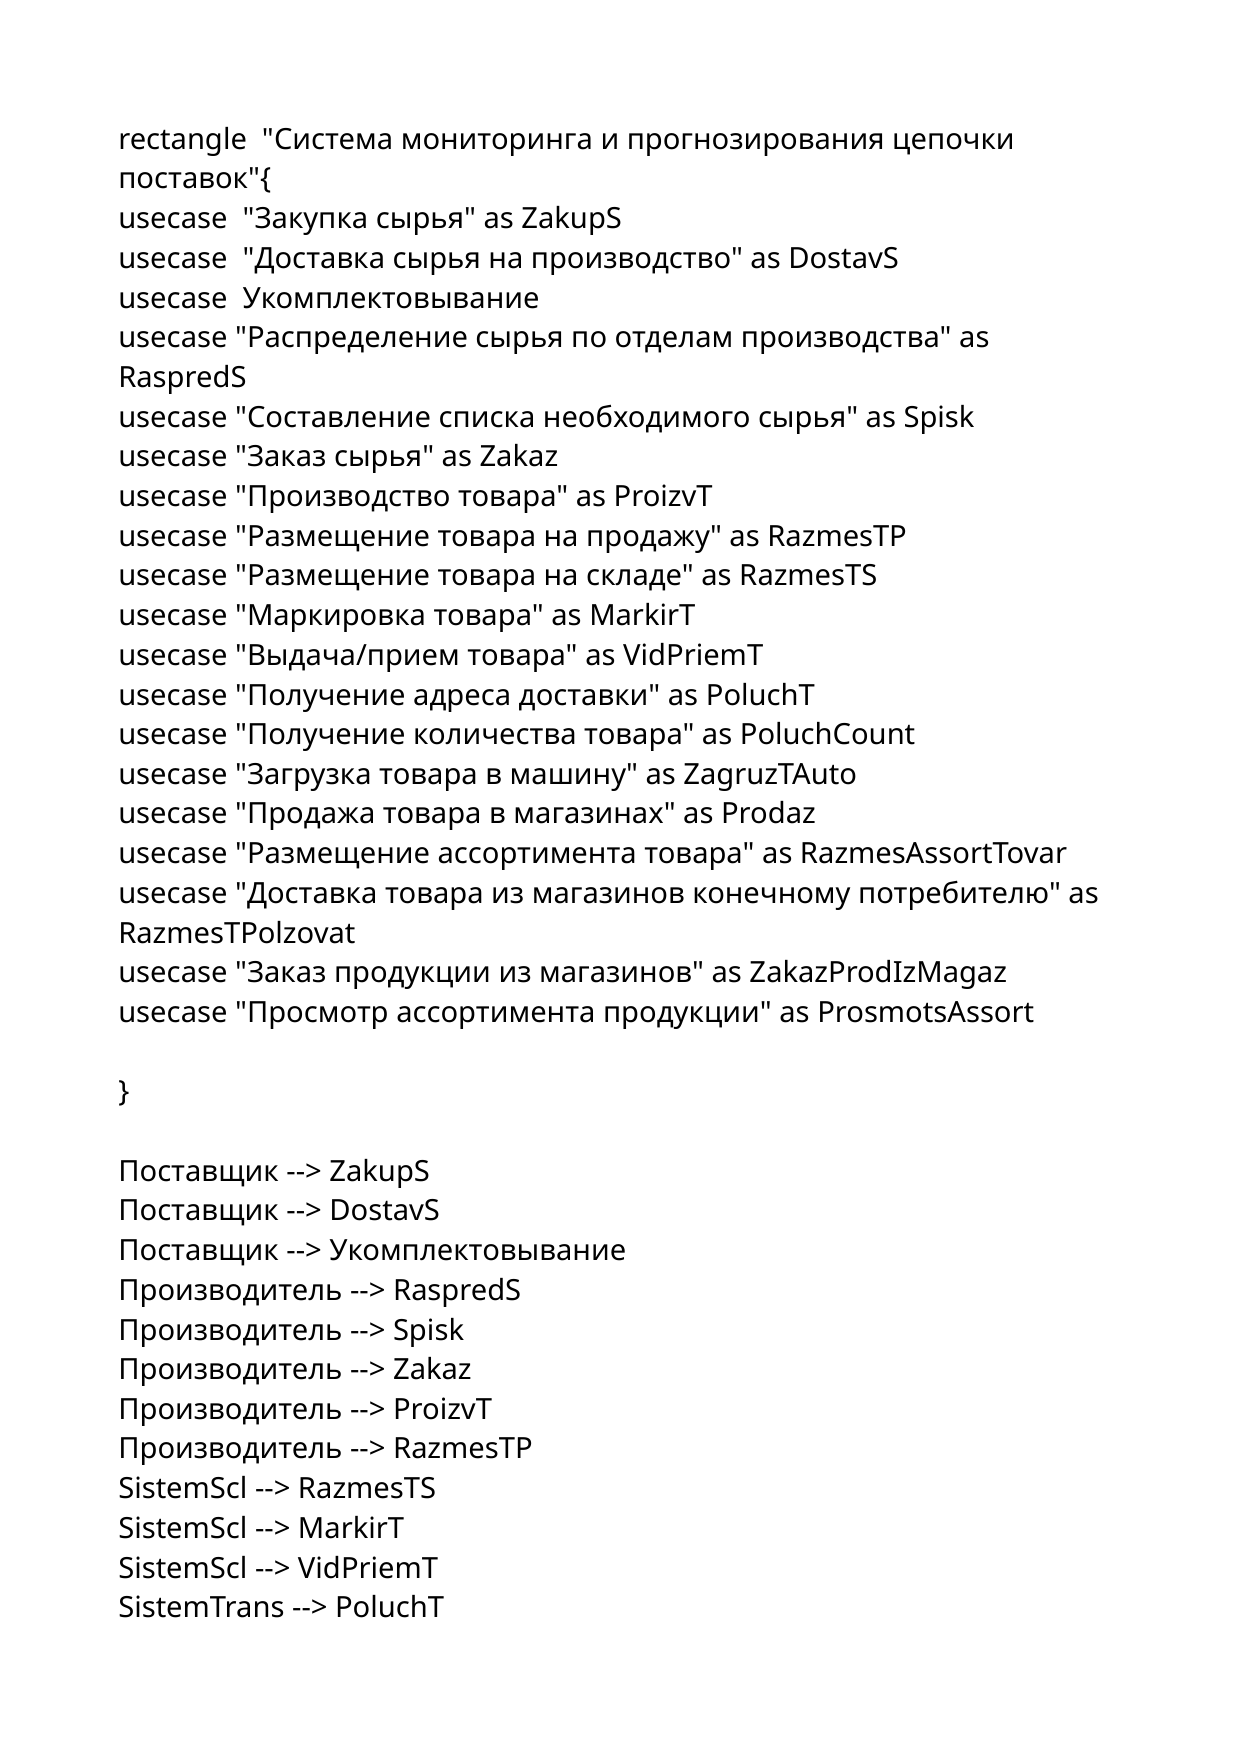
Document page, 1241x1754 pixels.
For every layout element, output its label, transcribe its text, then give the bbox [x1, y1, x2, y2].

text Производитель --> Spisk [118, 1309, 1122, 1348]
text usecase "Составление списка необходимого сырья" as Spisk [118, 396, 1122, 436]
text usecase "Получение количества товара" as PoluchCount [118, 713, 1122, 753]
text Производитель --> Zakaz [118, 1348, 1122, 1388]
text usecase Укомплектовывание [118, 277, 1122, 317]
text usecase "Загрузка товара в машину" as ZagruzTAuto [118, 753, 1122, 793]
text usecase "Выдача/прием товара" as VidPriemT [118, 634, 1122, 674]
text usecase "Размещение ассортимента товара" as RazmesAssortTovar [118, 832, 1122, 872]
text rectangle "Система мониторинга и прогнозирования цепочки поставок"{ [118, 118, 1122, 197]
text usecase "Продажа товара в магазинах" as Prodaz [118, 793, 1122, 832]
text SistemScl --> MarkirT [118, 1507, 1122, 1547]
text Поставщик --> Укомплектовывание [118, 1229, 1122, 1269]
text usecase "Доставка товара из магазинов конечному потребителю" as RazmesTPolzovat [118, 872, 1122, 952]
text } [118, 1071, 1122, 1110]
text usecase "Доставка сырья на производство" as DostavS [118, 237, 1122, 277]
text SistemScl --> RazmesTS [118, 1467, 1122, 1507]
text Поставщик --> ZakupS [118, 1150, 1122, 1190]
text SistemScl --> VidPriemT [118, 1547, 1122, 1587]
text usecase "Производство товара" as ProizvT [118, 475, 1122, 515]
text Производитель --> RaspredS [118, 1269, 1122, 1309]
text usecase "Получение адреса доставки" as PoluchT [118, 674, 1122, 713]
text Производитель --> RazmesTP [118, 1428, 1122, 1467]
text Поставщик --> DostavS [118, 1190, 1122, 1229]
text usecase "Закупка сырья" as ZakupS [118, 197, 1122, 237]
text usecase "Просмотр ассортимента продукции" as ProsmotsAssort [118, 991, 1122, 1031]
text usecase "Размещение товара на складе" as RazmesTS [118, 555, 1122, 594]
text SistemTrans --> PoluchT [118, 1587, 1122, 1626]
text Производитель --> ProizvT [118, 1388, 1122, 1428]
text usecase "Распределение сырья по отделам производства" as RaspredS [118, 317, 1122, 396]
text usecase "Заказ сырья" as Zakaz [118, 436, 1122, 475]
text usecase "Маркировка товара" as MarkirT [118, 594, 1122, 634]
text usecase "Размещение товара на продажу" as RazmesTP [118, 515, 1122, 555]
text usecase "Заказ продукции из магазинов" as ZakazProdIzMagaz [118, 952, 1122, 991]
